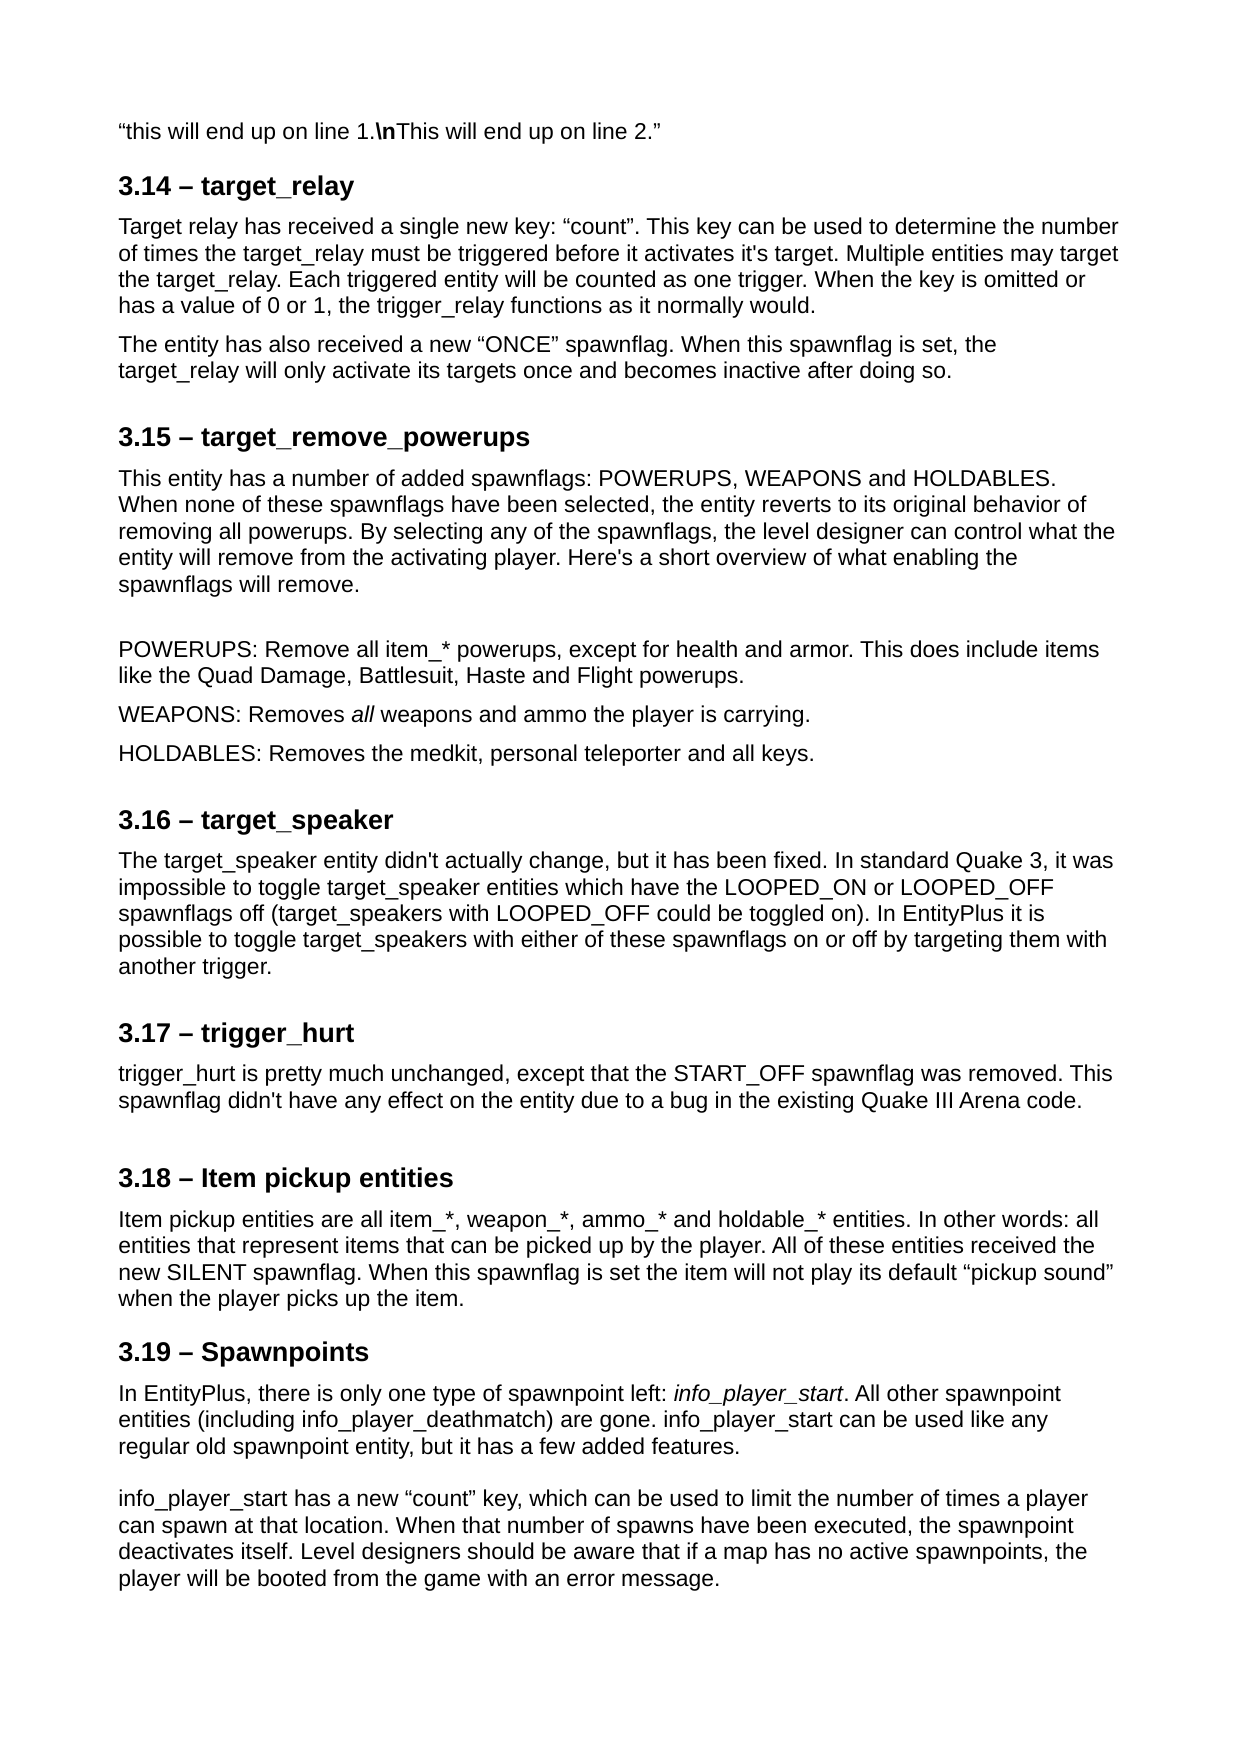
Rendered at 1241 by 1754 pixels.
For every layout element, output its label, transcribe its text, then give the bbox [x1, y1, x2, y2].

text Target relay has received a single new key: “count”. This key can be used to determine the number of times the target_relay must be triggered before it activates it's target. Multiple entities may target the target_relay. Each triggered entity will be counted as one trigger. When the key is omitted or has a value of 0 or 1, the trigger_relay functions as it normally would. [118, 213, 1122, 319]
text WEAPONS: Removes all weapons and ammo the player is carrying. [118, 701, 1122, 727]
text This entity has a number of added spawnflags: POWERUPS, WEAPONS and HOLDABLES. When none of these spawnflags have been selected, the entity reverts to its original behavior of removing all powerups. By selecting any of the spawnflags, the level designer can control what the entity will remove from the activating player. Here's a short overview of what enabling the spawnflags will remove. [118, 465, 1122, 597]
text trigger_hurt is pretty much unchanged, except that the START_OFF spawnflag was removed. This spawnflag didn't have any effect on the entity due to a bug in the existing Quake III Arena code. [118, 1060, 1122, 1113]
subtitle 3.16 – target_speaker [118, 804, 1122, 835]
text “this will end up on line 1.\nThis will end up on line 2.” [118, 118, 1122, 144]
text HOLDABLES: Removes the medkit, personal teleporter and all keys. [118, 740, 1122, 766]
text Item pickup entities are all item_*, weapon_*, ammo_* and holdable_* entities. In other words: all entities that represent items that can be picked up by the player. All of these entities received the new SILENT spawnflag. When this spawnflag is set the item will not play its default “pickup sound” when the player picks up the item. [118, 1206, 1122, 1311]
subtitle 3.15 – target_remove_powerups [118, 421, 1122, 453]
subtitle 3.19 – Spawnpoints [118, 1336, 1122, 1367]
text In EntityPlus, there is only one type of spawnpoint left: info_player_start. All other spawnpoint entities (including info_player_deathmatch) are gone. info_player_start can be used like any regular old spawnpoint entity, but it has a few added features. [118, 1380, 1122, 1459]
subtitle 3.17 – trigger_hurt [118, 1017, 1122, 1048]
text The entity has also received a new “ONCE” spawnflag. When this spawnflag is set, the target_relay will only activate its targets once and becomes inactive after doing so. [118, 331, 1122, 384]
subtitle 3.14 – target_relay [118, 169, 1122, 201]
text POWERUPS: Remove all item_* powerups, except for health and armor. This does include items like the Quad Damage, Battlesuit, Haste and Flight powerups. [118, 609, 1122, 688]
subtitle 3.18 – Item pickup entities [118, 1162, 1122, 1193]
text The target_speaker entity didn't actually change, but it has been fixed. In standard Quake 3, it was impossible to toggle target_speaker entities which have the LOOPED_ON or LOOPED_OFF spawnflags off (target_speakers with LOOPED_OFF could be toggled on). In EntityPlus it is possible to toggle target_speakers with either of these spawnflags on or off by targeting them with another trigger. [118, 847, 1122, 979]
text info_player_start has a new “count” key, which can be used to limit the number of times a player can spawn at that location. When that number of spawns have been executed, the spawnpoint deactivates itself. Level designers should be aware that if a map has no active spawnpoints, the player will be booted from the game with an error message. [118, 1485, 1122, 1591]
